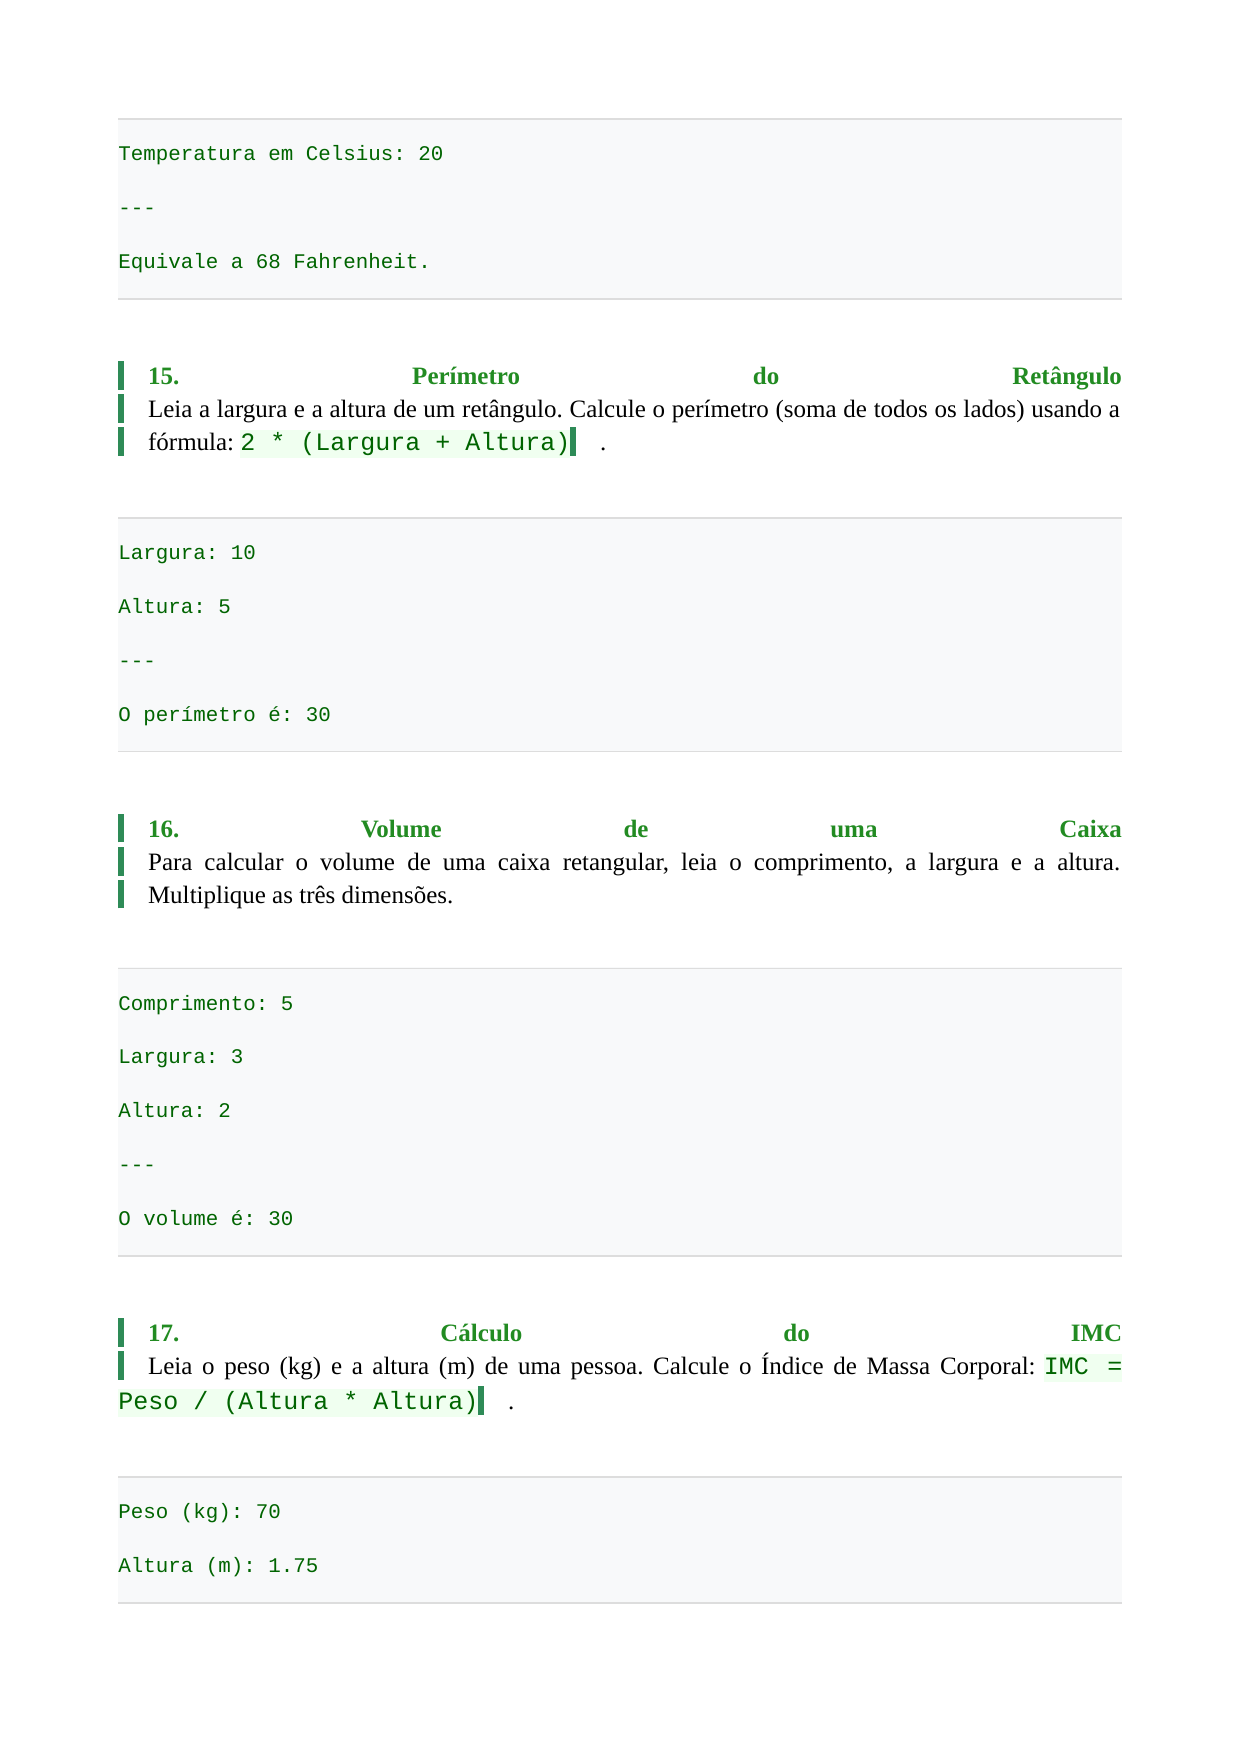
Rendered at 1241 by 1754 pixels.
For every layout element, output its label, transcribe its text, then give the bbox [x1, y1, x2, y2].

text Peso (kg): 70 [118, 1478, 1122, 1525]
text Altura (m): 1.75 [118, 1530, 1122, 1602]
text Equivale a 68 Fahrenheit. [118, 226, 1122, 298]
text O perímetro é: 30 [118, 679, 1122, 751]
text --- [118, 1129, 1122, 1178]
text Temperatura em Celsius: 20 [118, 120, 1122, 167]
text Comprimento: 5 [118, 969, 1122, 1016]
text 16. Volume de uma Caixa Para calcular o volume de uma caixa retangular, leia o comprimento, a largura e a altura. Multiplique as três dimensões. [118, 814, 1122, 908]
text --- [118, 172, 1122, 221]
text Altura: 5 [118, 571, 1122, 619]
text Altura: 2 [118, 1075, 1122, 1124]
text O volume é: 30 [118, 1183, 1122, 1255]
text 15. Perímetro do Retângulo Leia a largura e a altura de um retângulo. Calcule o perímetro (soma de todos os lados) usando a fórmula: 2 * (Largura + Altura). [118, 361, 1122, 458]
text 17. Cálculo do IMC Leia o peso (kg) e a altura (m) de uma pessoa. Calcule o Índice de Massa Corporal: IMC = Peso / (Altura * Altura). [118, 1318, 1122, 1417]
text Largura: 3 [118, 1021, 1122, 1070]
text --- [118, 625, 1122, 673]
text Largura: 10 [118, 519, 1122, 566]
